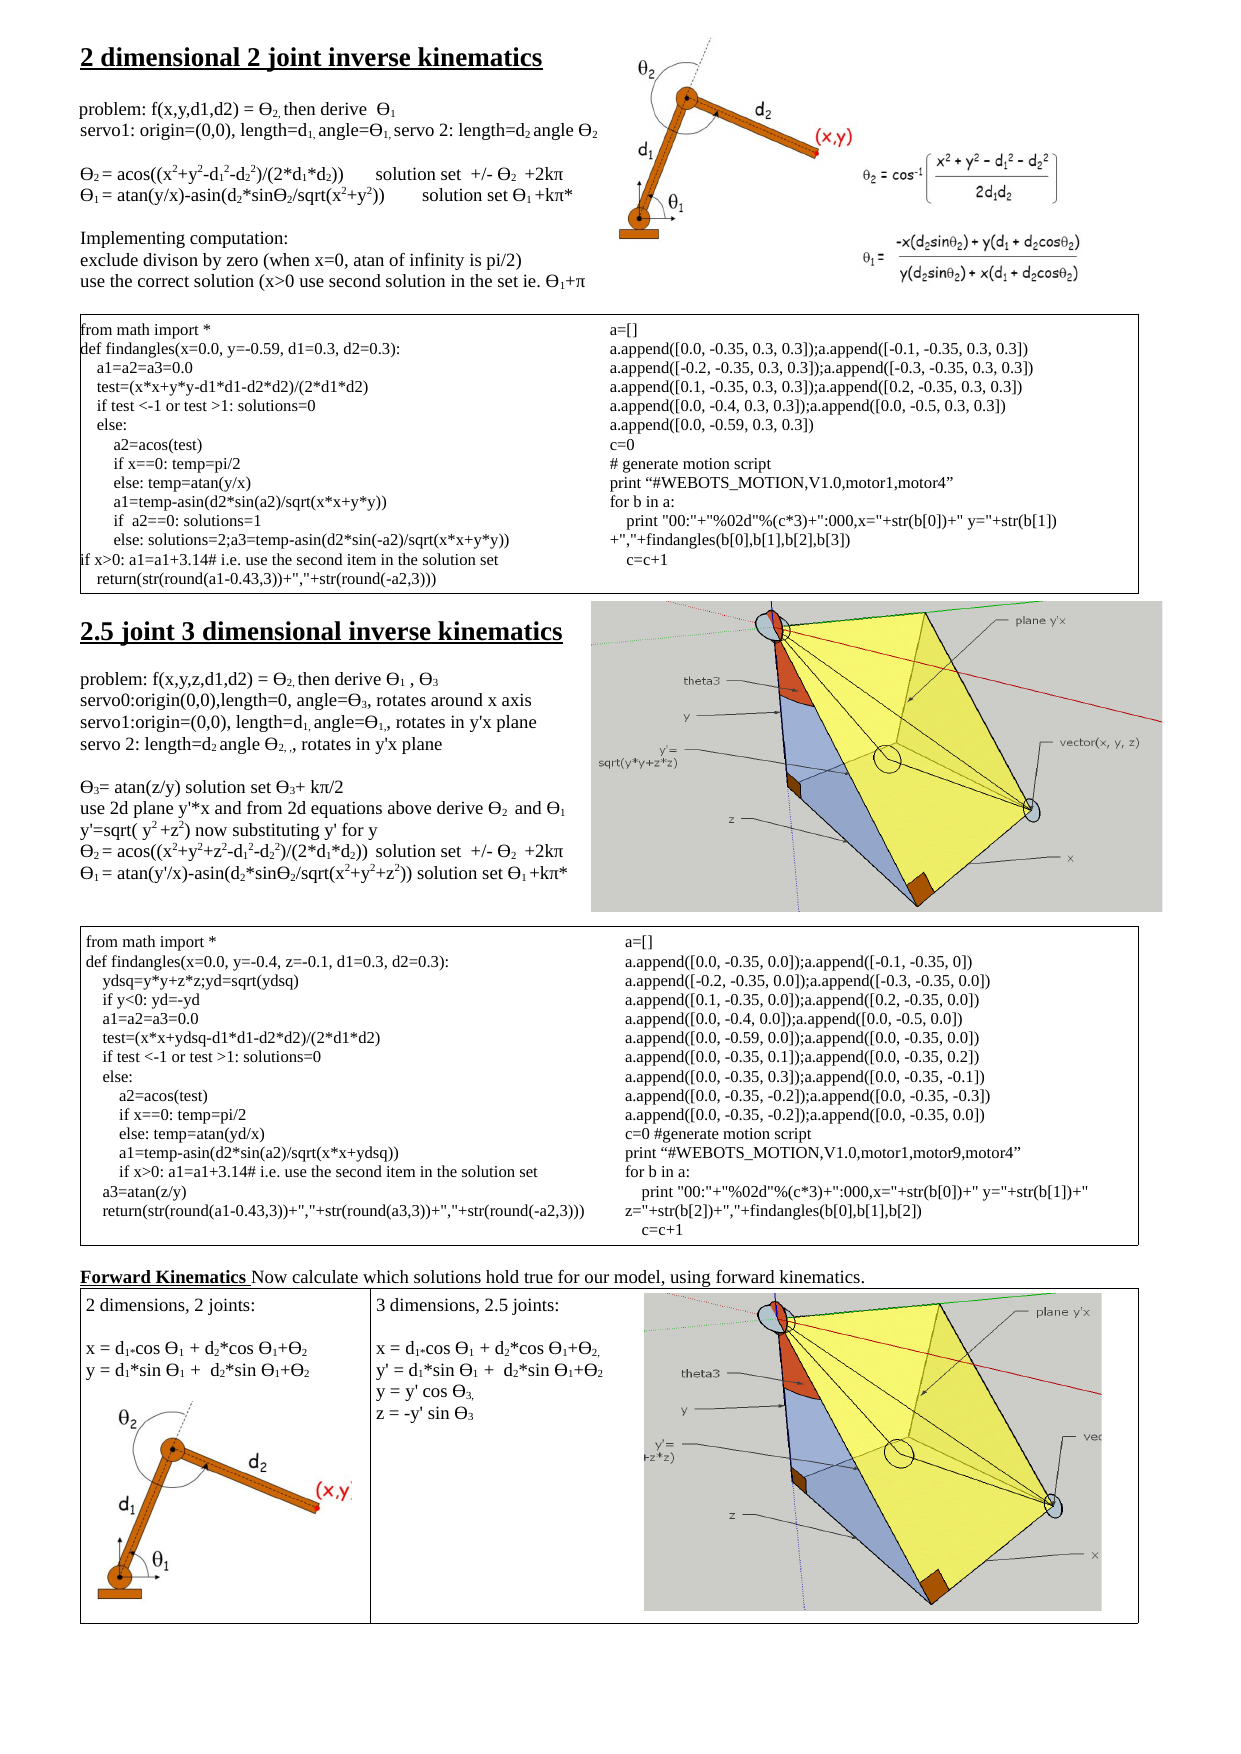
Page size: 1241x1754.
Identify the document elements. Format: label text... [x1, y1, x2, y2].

text 2 dimensional 2 joint inverse kinematics [80, 41, 610, 72]
table_header from math import * def findangles(x=0.0, y=-0.4, z=-0.1, d1=0.3, d2=0.3): ydsq=y*y+z*z;yd=sqrt(ydsq) if y<0: yd=-yd a1=a2=a3=0.0 test=(x*x+ydsq-d1*d1-d2*d2)/(2*d1*d2) if test <-1 or test >1: solutions=0 else: a2=acos(test) if x==0: temp=pi/2 else: temp=atan(yd/x) a1=temp-asin(d2*sin(a2)/sqrt(x*x+ydsq)) if x>0: a1=a1+3.14# i.e. use the second item in the solution set a3=atan(z/y) return(str(round(a1-0.43,3))+","+str(round(a3,3))+","+str(round(-a2,3))) a=[] a.append([0.0, -0.35, 0.0]);a.append([-0.1, -0.35, 0]) a.append([-0.2, -0.35, 0.0]);a.append([-0.3, -0.35, 0.0]) a.append([0.1, -0.35, 0.0]);a.append([0.2, -0.35, 0.0]) a.append([0.0, -0.4, 0.0]);a.append([0.0, -0.5, 0.0]) a.append([0.0, -0.59, 0.0]);a.append([0.0, -0.35, 0.0]) a.append([0.0, -0.35, 0.1]);a.append([0.0, -0.35, 0.2]) a.append([0.0, -0.35, 0.3]);a.append([0.0, -0.35, -0.1]) a.append([0.0, -0.35, -0.2]);a.append([0.0, -0.35, -0.3]) a.append([0.0, -0.35, -0.2]);a.append([0.0, -0.35, 0.0]) c=0 #generate motion script print “#WEBOTS_MOTION,V1.0,motor1,motor9,motor4” for b in a: print "00:"+"%02d"%(c*3)+":000,x="+str(b[0])+" y="+str(b[1])+" z="+str(b[2])+","+findangles(b[0],b[1],b[2]) c=c+1 [81, 927, 1138, 1245]
text Ө1 = atan(y'/x)-asin(d2*sinӨ2/sqrt(x2+y2+z2)) solution set Ө1 +kπ* [80, 862, 591, 883]
text y'=sqrt( y2 +z2) now substituting y' for y [80, 819, 591, 840]
text servo0:origin(0,0),length=0, angle=Ө3, rotates around x axis [80, 689, 591, 711]
text Forward Kinematics Now calculate which solutions hold true for our model, using forward kinematics. [80, 1266, 1138, 1288]
table_header 2 dimensions, 2 joints: x = d1*cos Ө1 + d2*cos Ө1+Ө2 y = d1*sin Ө1 + d2*sin Ө1+Ө2 [81, 1289, 370, 1623]
text servo1:origin=(0,0), length=d1, angle=Ө1,, rotates in y'x plane [80, 711, 591, 732]
text servo 2: length=d2 angle Ө2, ,, rotates in y'x plane [80, 732, 591, 754]
text use 2d plane y'*x and from 2d equations above derive Ө2 and Ө1 [80, 797, 591, 819]
text problem: f(x,y,d1,d2) = Ө2, then derive Ө1 [79, 98, 610, 119]
table_header from math import * def findangles(x=0.0, y=-0.59, d1=0.3, d2=0.3): a1=a2=a3=0.0 test=(x*x+y*y-d1*d1-d2*d2)/(2*d1*d2) if test <-1 or test >1: solutions=0 else: a2=acos(test) if x==0: temp=pi/2 else: temp=atan(y/x) a1=temp-asin(d2*sin(a2)/sqrt(x*x+y*y)) if a2==0: solutions=1 else: solutions=2;a3=temp-asin(d2*sin(-a2)/sqrt(x*x+y*y)) if x>0: a1=a1+3.14# i.e. use the second item in the solution set return(str(round(a1-0.43,3))+","+str(round(-a2,3))) a=[] a.append([0.0, -0.35, 0.3, 0.3]);a.append([-0.1, -0.35, 0.3, 0.3]) a.append([-0.2, -0.35, 0.3, 0.3]);a.append([-0.3, -0.35, 0.3, 0.3]) a.append([0.1, -0.35, 0.3, 0.3]);a.append([0.2, -0.35, 0.3, 0.3]) a.append([0.0, -0.4, 0.3, 0.3]);a.append([0.0, -0.5, 0.3, 0.3]) a.append([0.0, -0.59, 0.3, 0.3]) c=0 # generate motion script print “#WEBOTS_MOTION,V1.0,motor1,motor4” for b in a: print "00:"+"%02d"%(c*3)+":000,x="+str(b[0])+" y="+str(b[1])+","+findangles(b[0],b[1],b[2],b[3]) c=c+1 [81, 315, 1138, 593]
text servo1: origin=(0,0), length=d1, angle=Ө1, servo 2: length=d2 angle Ө2 [80, 119, 610, 141]
text Ө3= atan(z/y) solution set Ө3+ kπ/2 [80, 776, 591, 797]
text use the correct solution (x>0 use second solution in the set ie. Ө1+π [80, 270, 1138, 292]
table_header 3 dimensions, 2.5 joints: x = d1*cos Ө1 + d2*cos Ө1+Ө2, y' = d1*sin Ө1 + d2*sin Ө1+Ө2 y = y' cos Ө3, z = -y' sin Ө3 [371, 1289, 1138, 1623]
text [1085, 41, 1138, 72]
text Ө1 = atan(y/x)-asin(d2*sinӨ2/sqrt(x2+y2)) solution set Ө1 +kπ* [80, 184, 610, 206]
text problem: f(x,y,z,d1,d2) = Ө2, then derive Ө1 , Ө3 [80, 668, 591, 689]
text [1085, 98, 1138, 119]
text 2.5 joint 3 dimensional inverse kinematics [80, 615, 591, 646]
text Implementing computation: [80, 227, 610, 249]
text exclude divison by zero (when x=0, atan of infinity is pi/2) [80, 249, 610, 270]
text [1085, 227, 1138, 249]
text Ө2 = acos((x2+y2-d12-d22)/(2*d1*d2)) solution set +/- Ө2 +2kπ [80, 162, 610, 184]
text Ө2 = acos((x2+y2+z2-d12-d22)/(2*d1*d2)) solution set +/- Ө2 +2kπ [80, 840, 591, 862]
